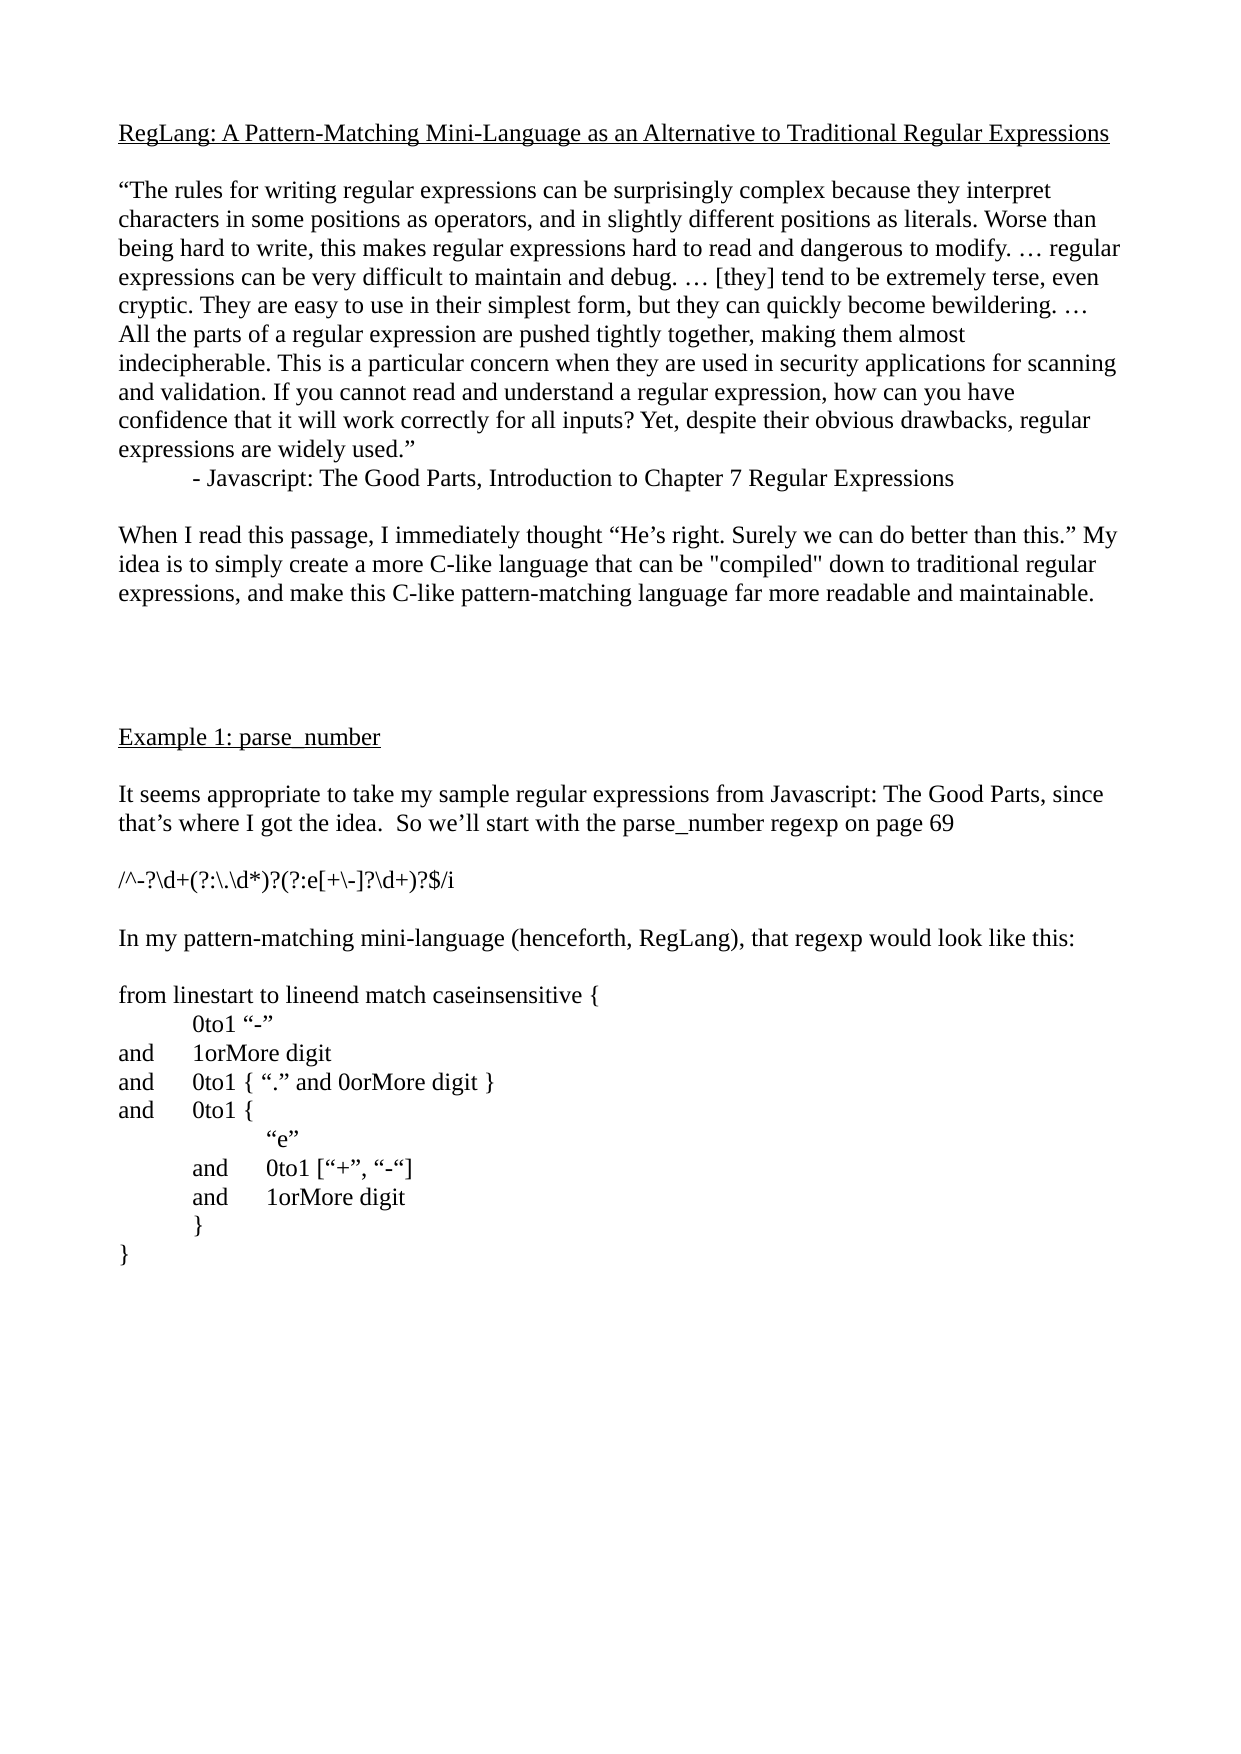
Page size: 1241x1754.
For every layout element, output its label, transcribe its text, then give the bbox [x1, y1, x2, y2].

text “The rules for writing regular expressions can be surprisingly complex because they interpret characters in some positions as operators, and in slightly different positions as literals. Worse than being hard to write, this makes regular expressions hard to read and dangerous to modify. … regular expressions can be very difficult to maintain and debug. … [they] tend to be extremely terse, even cryptic. They are easy to use in their simplest form, but they can quickly become bewildering. … All the parts of a regular expression are pushed tightly together, making them almost indecipherable. This is a particular concern when they are used in security applications for scanning and validation. If you cannot read and understand a regular expression, how can you have confidence that it will work correctly for all inputs? Yet, despite their obvious drawbacks, regular expressions are widely used.” [118, 176, 1122, 463]
text “e” [118, 1124, 1122, 1153]
text and 0to1 { [118, 1096, 1122, 1124]
text - Javascript: The Good Parts, Introduction to Chapter 7 Regular Expressions [118, 463, 1122, 492]
text 0to1 “-” [118, 1009, 1122, 1038]
text } [118, 1211, 1122, 1239]
text When I read this passage, I immediately thought “He’s right. Surely we can do better than this.” My idea is to simply create a more C-like language that can be "compiled" down to traditional regular expressions, and make this C-like pattern-matching language far more readable and maintainable. [118, 521, 1122, 607]
text In my pattern-matching mini-language (henceforth, RegLang), that regexp would look like this: [118, 923, 1122, 952]
text from linestart to lineend match caseinsensitive { [118, 981, 1122, 1009]
text Example 1: parse_number [118, 722, 1122, 751]
text and 1orMore digit [118, 1182, 1122, 1211]
text } [118, 1239, 1122, 1268]
text RegLang: A Pattern-Matching Mini-Language as an Alternative to Traditional Regular Expressions [118, 118, 1122, 147]
text and 0to1 [“+”, “-“] [118, 1153, 1122, 1182]
text and 1orMore digit [118, 1038, 1122, 1067]
text /^-?\d+(?:\.\d*)?(?:e[+\-]?\d+)?$/i [118, 866, 1122, 894]
text It seems appropriate to take my sample regular expressions from Javascript: The Good Parts, since that’s where I got the idea. So we’ll start with the parse_number regexp on page 69 [118, 779, 1122, 837]
text and 0to1 { “.” and 0orMore digit } [118, 1067, 1122, 1096]
